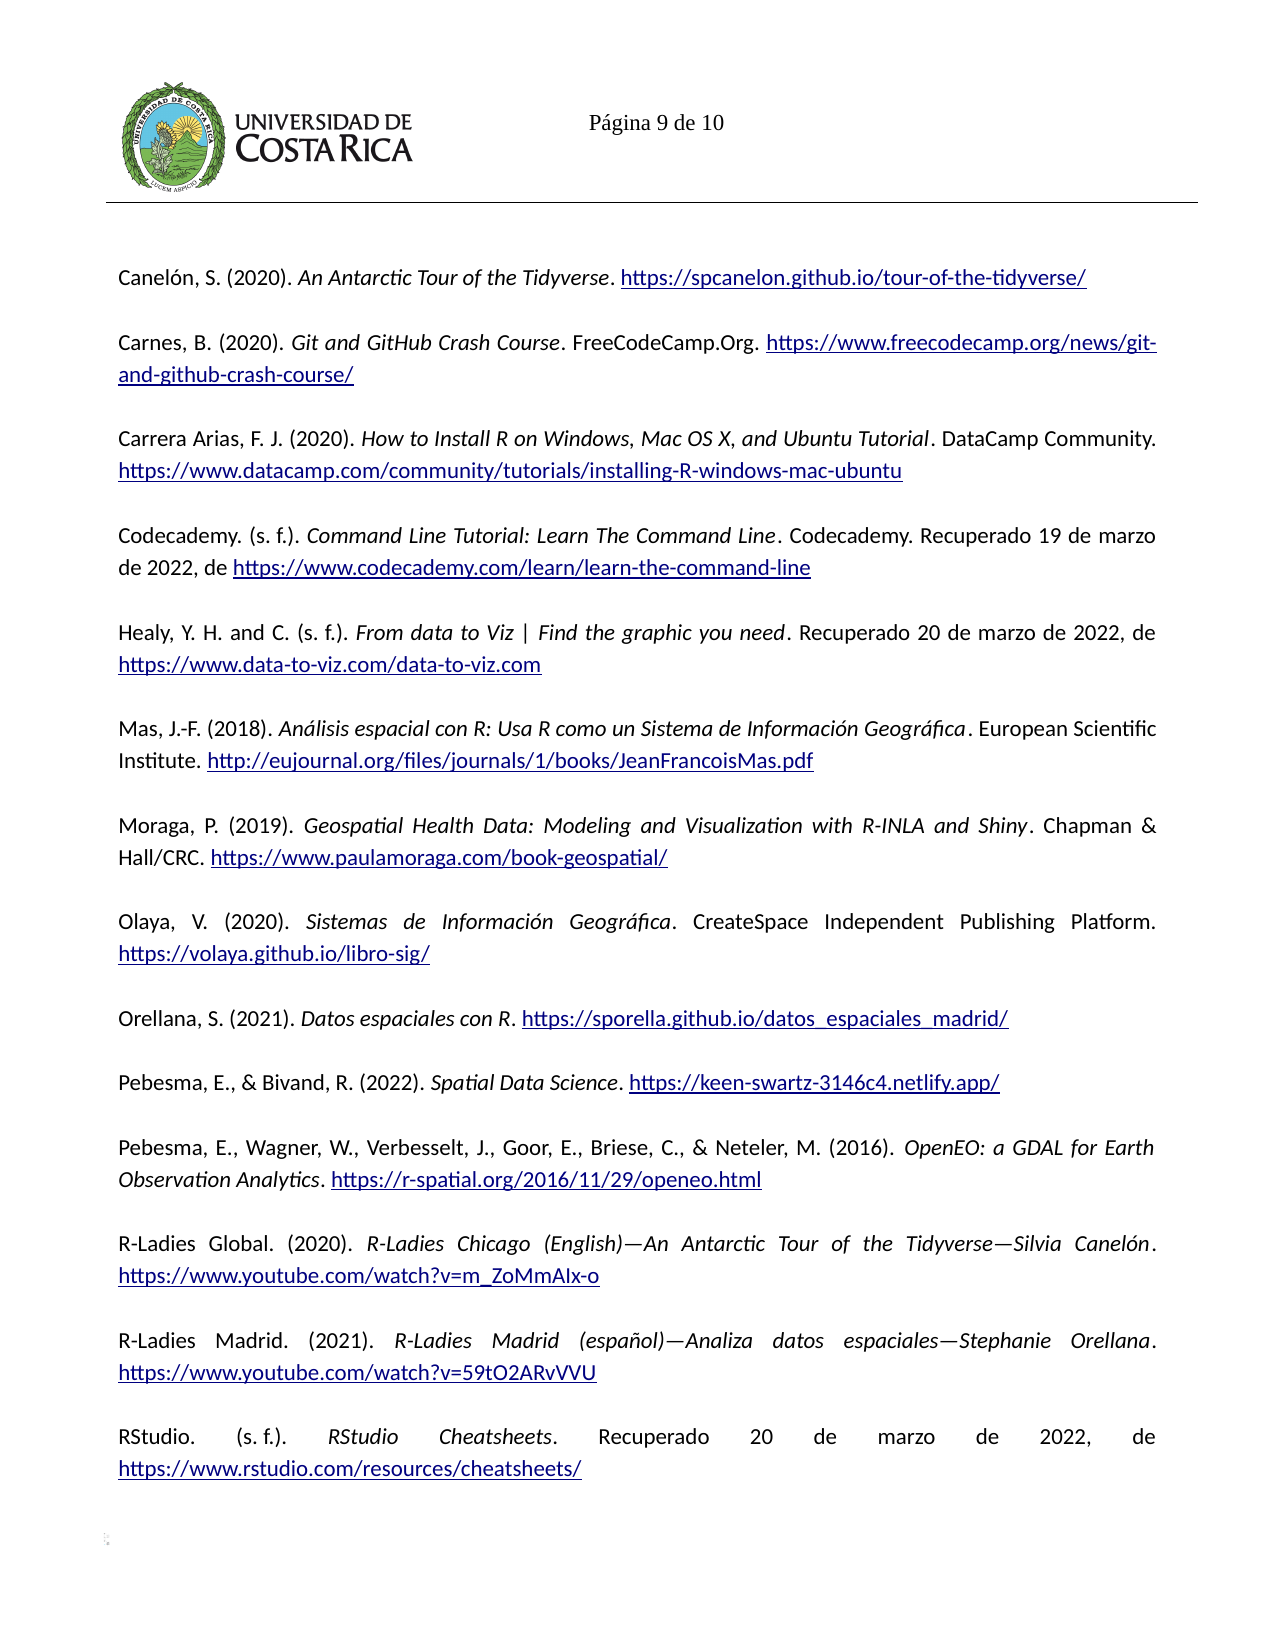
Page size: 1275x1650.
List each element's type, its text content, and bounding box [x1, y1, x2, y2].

text Moraga, P. (2019). Geospatial Health Data: Modeling and Visualization with R-INLA and Shiny. Chapman & Hall/CRC. https://www.paulamoraga.com/book-geospatial/ [118, 811, 1157, 871]
picture [118, 76, 417, 197]
text R-Ladies Madrid. (2021). R-Ladies Madrid (español)—Analiza datos espaciales—Stephanie Orellana. https://www.youtube.com/watch?v=59tO2ARvVVU [118, 1326, 1157, 1386]
text Olaya, V. (2020). Sistemas de Información Geográfica. CreateSpace Independent Publishing Platform. https://volaya.github.io/libro-sig/ [118, 907, 1157, 967]
text R-Ladies Global. (2020). R-Ladies Chicago (English)—An Antarctic Tour of the Tidyverse—Silvia Canelón. https://www.youtube.com/watch?v=m_ZoMmAIx-o [118, 1229, 1157, 1289]
text Mas, J.-F. (2018). Análisis espacial con R: Usa R como un Sistema de Información Geográfica. European Scientific Institute. http://eujournal.org/files/journals/1/books/JeanFrancoisMas.pdf [118, 714, 1157, 774]
text Healy, Y. H. and C. (s. f.). From data to Viz | Find the graphic you need. Recuperado 20 de marzo de 2022, de https://www.data-to-viz.com/data-to-viz.com [118, 618, 1157, 678]
text Pebesma, E., & Bivand, R. (2022). Spatial Data Science. https://keen-swartz-3146c4.netlify.app/ [118, 1068, 1157, 1096]
text Carnes, B. (2020). Git and GitHub Crash Course. FreeCodeCamp.Org. https://www.freecodecamp.org/news/git-and-github-crash-course/ [118, 328, 1157, 388]
text Carrera Arias, F. J. (2020). How to Install R on Windows, Mac OS X, and Ubuntu Tutorial. DataCamp Community. https://www.datacamp.com/community/tutorials/installing-R-windows-mac-ubuntu [118, 424, 1157, 485]
text Orellana, S. (2021). Datos espaciales con R. https://sporella.github.io/datos_espaciales_madrid/ [118, 1004, 1157, 1032]
text Canelón, S. (2020). An Antarctic Tour of the Tidyverse. https://spcanelon.github.io/tour-of-the-tidyverse/ [118, 263, 1157, 292]
picture [103, 1525, 110, 1553]
text RStudio. (s. f.). RStudio Cheatsheets. Recuperado 20 de marzo de 2022, de https://www.rstudio.com/resources/cheatsheets/ [118, 1422, 1157, 1482]
text Codecademy. (s. f.). Command Line Tutorial: Learn The Command Line. Codecademy. Recuperado 19 de marzo de 2022, de https://www.codecademy.com/learn/learn-the-command-line [118, 521, 1157, 581]
text Pebesma, E., Wagner, W., Verbesselt, J., Goor, E., Briese, C., & Neteler, M. (2016). OpenEO: a GDAL for Earth Observation Analytics. https://r-spatial.org/2016/11/29/openeo.html [118, 1133, 1157, 1193]
